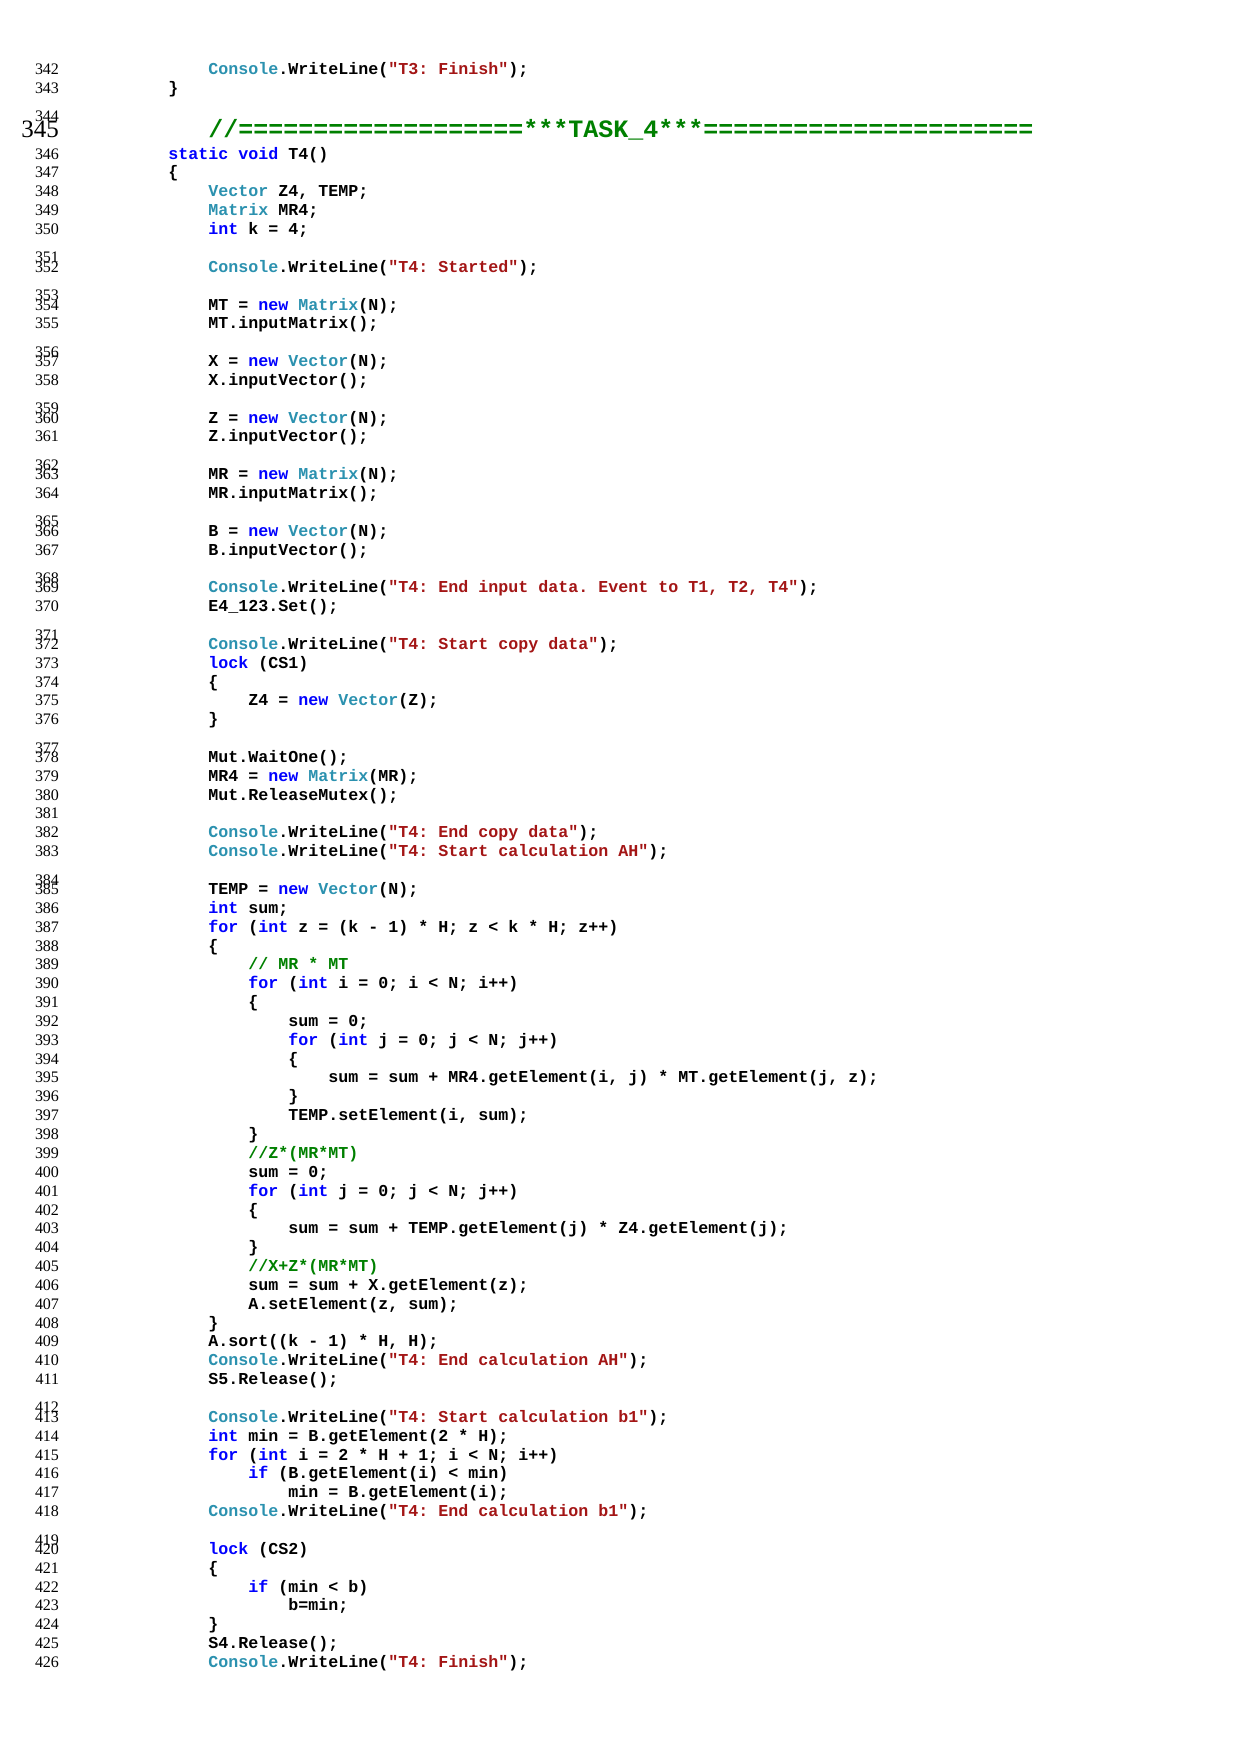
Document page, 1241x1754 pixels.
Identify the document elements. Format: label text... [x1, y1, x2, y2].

text lock (CS2) [88, 1540, 1165, 1559]
text Console.WriteLine("T4: End calculation AH"); [88, 1352, 1165, 1371]
text if (B.getElement(i) < min) [88, 1465, 1165, 1484]
text { [88, 164, 1165, 183]
text for (int i = 0; i < N; i++) [88, 975, 1165, 994]
text min = B.getElement(i); [88, 1484, 1165, 1503]
text for (int i = 2 * H + 1; i < N; i++) [88, 1446, 1165, 1465]
text Console.WriteLine("T4: Start calculation AH"); [88, 843, 1165, 862]
text A.sort((k - 1) * H, H); [88, 1333, 1165, 1352]
text Console.WriteLine("T4: Start copy data"); [88, 635, 1165, 654]
text B = new Vector(N); [88, 522, 1165, 541]
text Matrix MR4; [88, 202, 1165, 221]
text MR4 = new Matrix(MR); [88, 767, 1165, 786]
text static void T4() [88, 145, 1165, 164]
text Z4 = new Vector(Z); [88, 692, 1165, 711]
text } [88, 1314, 1165, 1333]
text int min = B.getElement(2 * H); [88, 1427, 1165, 1446]
text // MR * MT [88, 956, 1165, 975]
text } [88, 1126, 1165, 1144]
text { [88, 1050, 1165, 1069]
text B.inputVector(); [88, 541, 1165, 560]
text S4.Release(); [88, 1635, 1165, 1653]
text int sum; [88, 899, 1165, 918]
text sum = sum + X.getElement(z); [88, 1276, 1165, 1295]
text //===================***TASK_4***====================== [88, 117, 1165, 145]
text A.setElement(z, sum); [88, 1295, 1165, 1314]
text TEMP.setElement(i, sum); [88, 1107, 1165, 1126]
text MR = new Matrix(N); [88, 466, 1165, 484]
text Mut.ReleaseMutex(); [88, 786, 1165, 805]
text } [88, 1088, 1165, 1107]
text Console.WriteLine("T4: Start calculation b1"); [88, 1408, 1165, 1427]
text Console.WriteLine("T4: End copy data"); [88, 824, 1165, 843]
text for (int j = 0; j < N; j++) [88, 1031, 1165, 1050]
text } [88, 79, 1165, 98]
text Z.inputVector(); [88, 428, 1165, 447]
text } [88, 1616, 1165, 1635]
text Console.WriteLine("T4: Finish"); [88, 1653, 1165, 1672]
text TEMP = new Vector(N); [88, 881, 1165, 899]
text { [88, 1201, 1165, 1220]
text } [88, 1239, 1165, 1258]
text MT.inputMatrix(); [88, 315, 1165, 334]
text Z = new Vector(N); [88, 409, 1165, 428]
text } [88, 711, 1165, 730]
text sum = sum + TEMP.getElement(j) * Z4.getElement(j); [88, 1220, 1165, 1239]
text Mut.WaitOne(); [88, 748, 1165, 767]
text if (min < b) [88, 1578, 1165, 1597]
text sum = sum + MR4.getElement(i, j) * MT.getElement(j, z); [88, 1069, 1165, 1088]
text lock (CS1) [88, 654, 1165, 673]
text E4_123.Set(); [88, 598, 1165, 617]
text MR.inputMatrix(); [88, 484, 1165, 503]
text X.inputVector(); [88, 371, 1165, 390]
text int k = 4; [88, 221, 1165, 239]
text { [88, 673, 1165, 692]
text for (int z = (k - 1) * H; z < k * H; z++) [88, 918, 1165, 937]
text //X+Z*(MR*MT) [88, 1258, 1165, 1276]
text { [88, 937, 1165, 956]
text //Z*(MR*MT) [88, 1144, 1165, 1163]
text sum = 0; [88, 1163, 1165, 1182]
text for (int j = 0; j < N; j++) [88, 1182, 1165, 1201]
text b=min; [88, 1597, 1165, 1616]
text Console.WriteLine("T4: End calculation b1"); [88, 1503, 1165, 1522]
text { [88, 994, 1165, 1012]
text sum = 0; [88, 1012, 1165, 1031]
text Vector Z4, TEMP; [88, 183, 1165, 202]
text Console.WriteLine("T4: End input data. Event to T1, T2, T4"); [88, 579, 1165, 598]
text { [88, 1559, 1165, 1578]
text Console.WriteLine("T3: Finish"); [88, 60, 1165, 79]
text MT = new Matrix(N); [88, 296, 1165, 315]
text X = new Vector(N); [88, 353, 1165, 371]
text S5.Release(); [88, 1371, 1165, 1389]
text Console.WriteLine("T4: Started"); [88, 258, 1165, 277]
